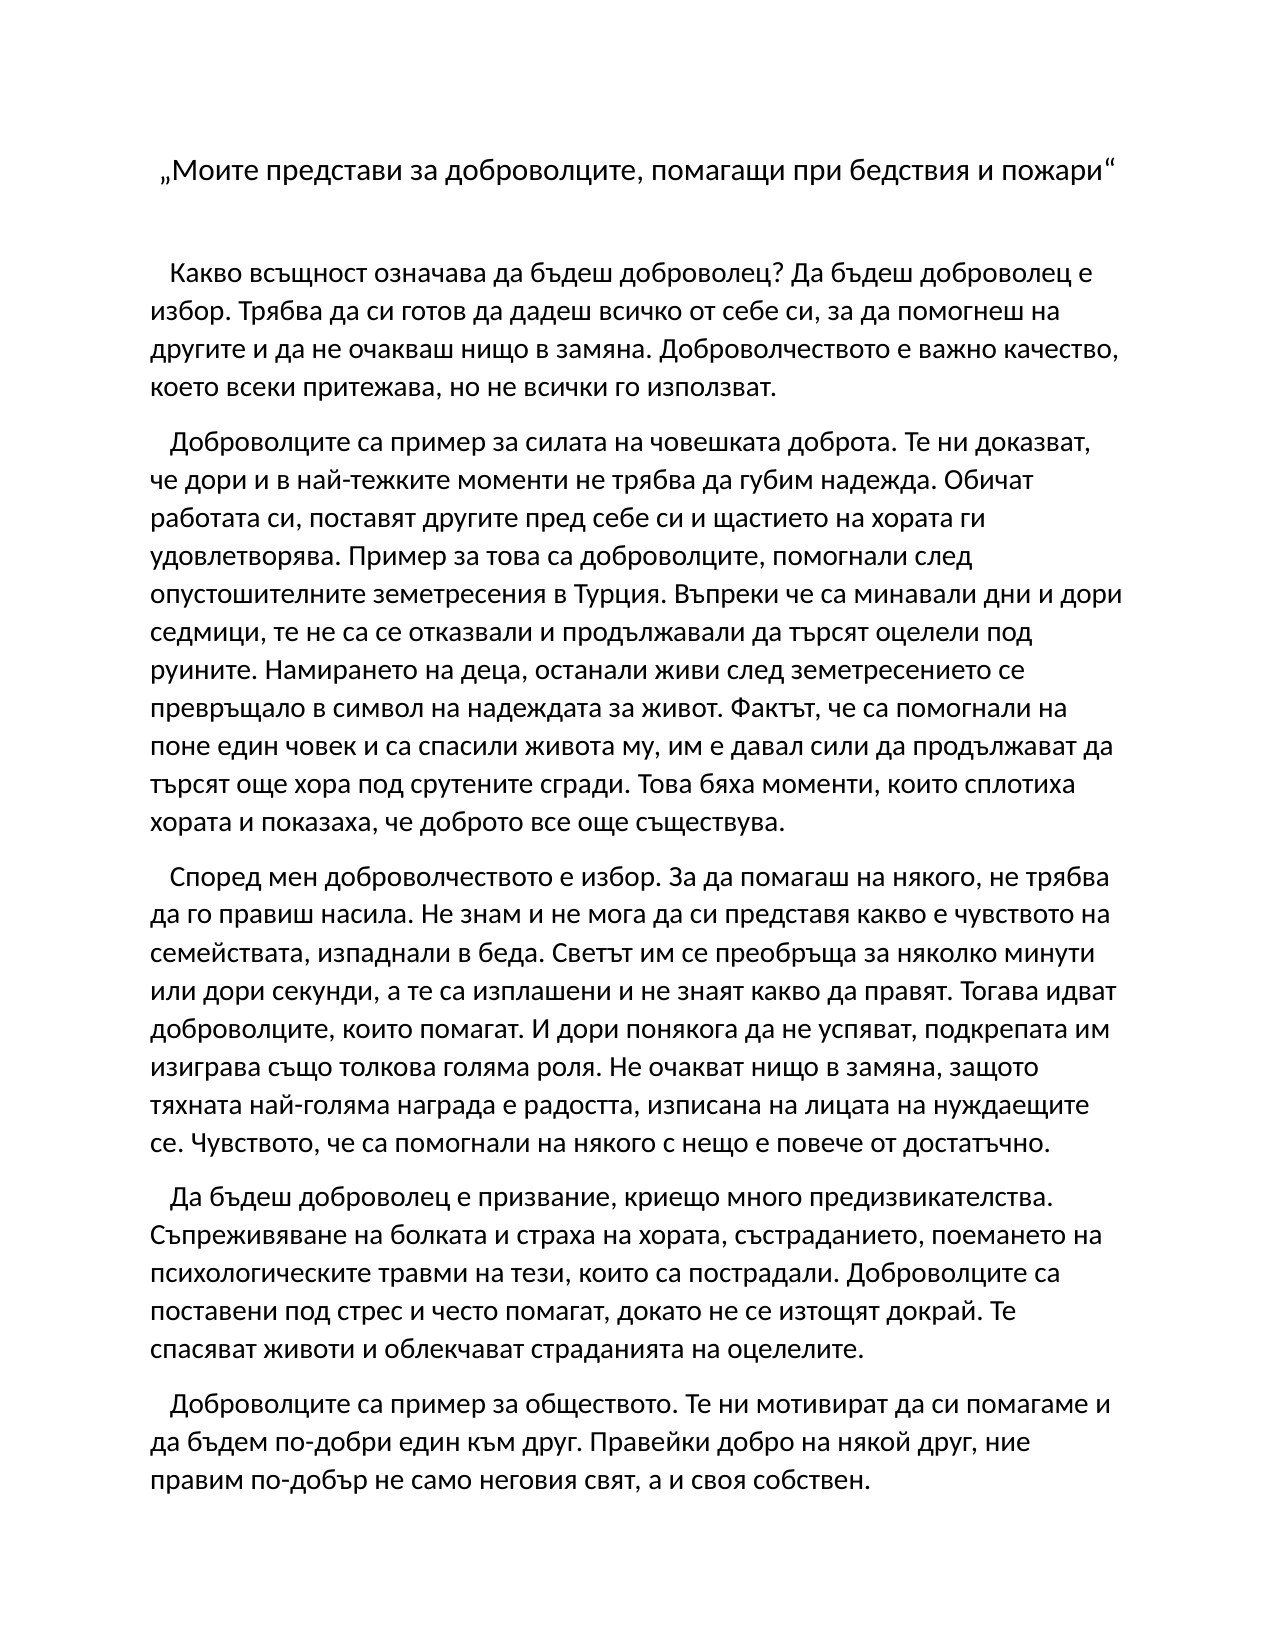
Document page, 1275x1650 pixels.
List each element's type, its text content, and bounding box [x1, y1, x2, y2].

text „Моите представи за доброволците, помагащи при бедствия и пожари“ [150, 150, 1125, 188]
text Какво всъщност означава да бъдеш доброволец? Да бъдеш доброволец е избор. Трябва да си готов да дадеш всичко от себе си, за да помогнеш на другите и да не очакваш нищо в замяна. Доброволчеството е важно качество, което всеки притежава, но не всички го използват. [150, 254, 1125, 404]
text Доброволците са пример за силата на човешката доброта. Те ни доказват, че дори и в най-тежките моменти не трябва да губим надежда. Обичат работата си, поставят другите пред себе си и щастието на хората ги удовлетворява. Пример за това са доброволците, помогнали след опустошителните земетресения в Турция. Въпреки че са минавали дни и дори седмици, те не са се отказвали и продължавали да търсят оцелели под руините. Намирането на деца, останали живи след земетресението се превръщало в символ на надеждата за живот. Фактът, че са помогнали на поне един човек и са спасили живота му, им е давал сили да продължават да търсят още хора под срутените сгради. Това бяха моменти, които сплотиха хората и показаха, че доброто все още съществува. [150, 423, 1125, 838]
text Да бъдеш доброволец е призвание, криещо много предизвикателства. Съпреживяване на болката и страха на хората, състраданието, поемането на психологическите травми на тези, които са пострадали. Доброволците са поставени под стрес и често помагат, докато не се изтощят докрай. Те спасяват животи и облекчават страданията на оцелелите. [150, 1178, 1125, 1366]
text Според мен доброволчеството е избор. За да помагаш на някого, не трябва да го правиш насила. Не знам и не мога да си представя какво е чувството на семействата, изпаднали в беда. Светът им се преобръща за няколко минути или дори секунди, а те са изплашени и не знаят какво да правят. Тогава идват доброволците, които помагат. И дори понякога да не успяват, подкрепата им изиграва също толкова голяма роля. Не очакват нищо в замяна, защото тяхната най-голяма награда е радостта, изписана на лицата на нуждаещите се. Чувството, че са помогнали на някого с нещо е повече от достатъчно. [150, 858, 1125, 1159]
text Доброволците са пример за обществото. Те ни мотивират да си помагаме и да бъдем по-добри един към друг. Правейки добро на някой друг, ние правим по-добър не само неговия свят, а и своя собствен. [150, 1385, 1125, 1497]
